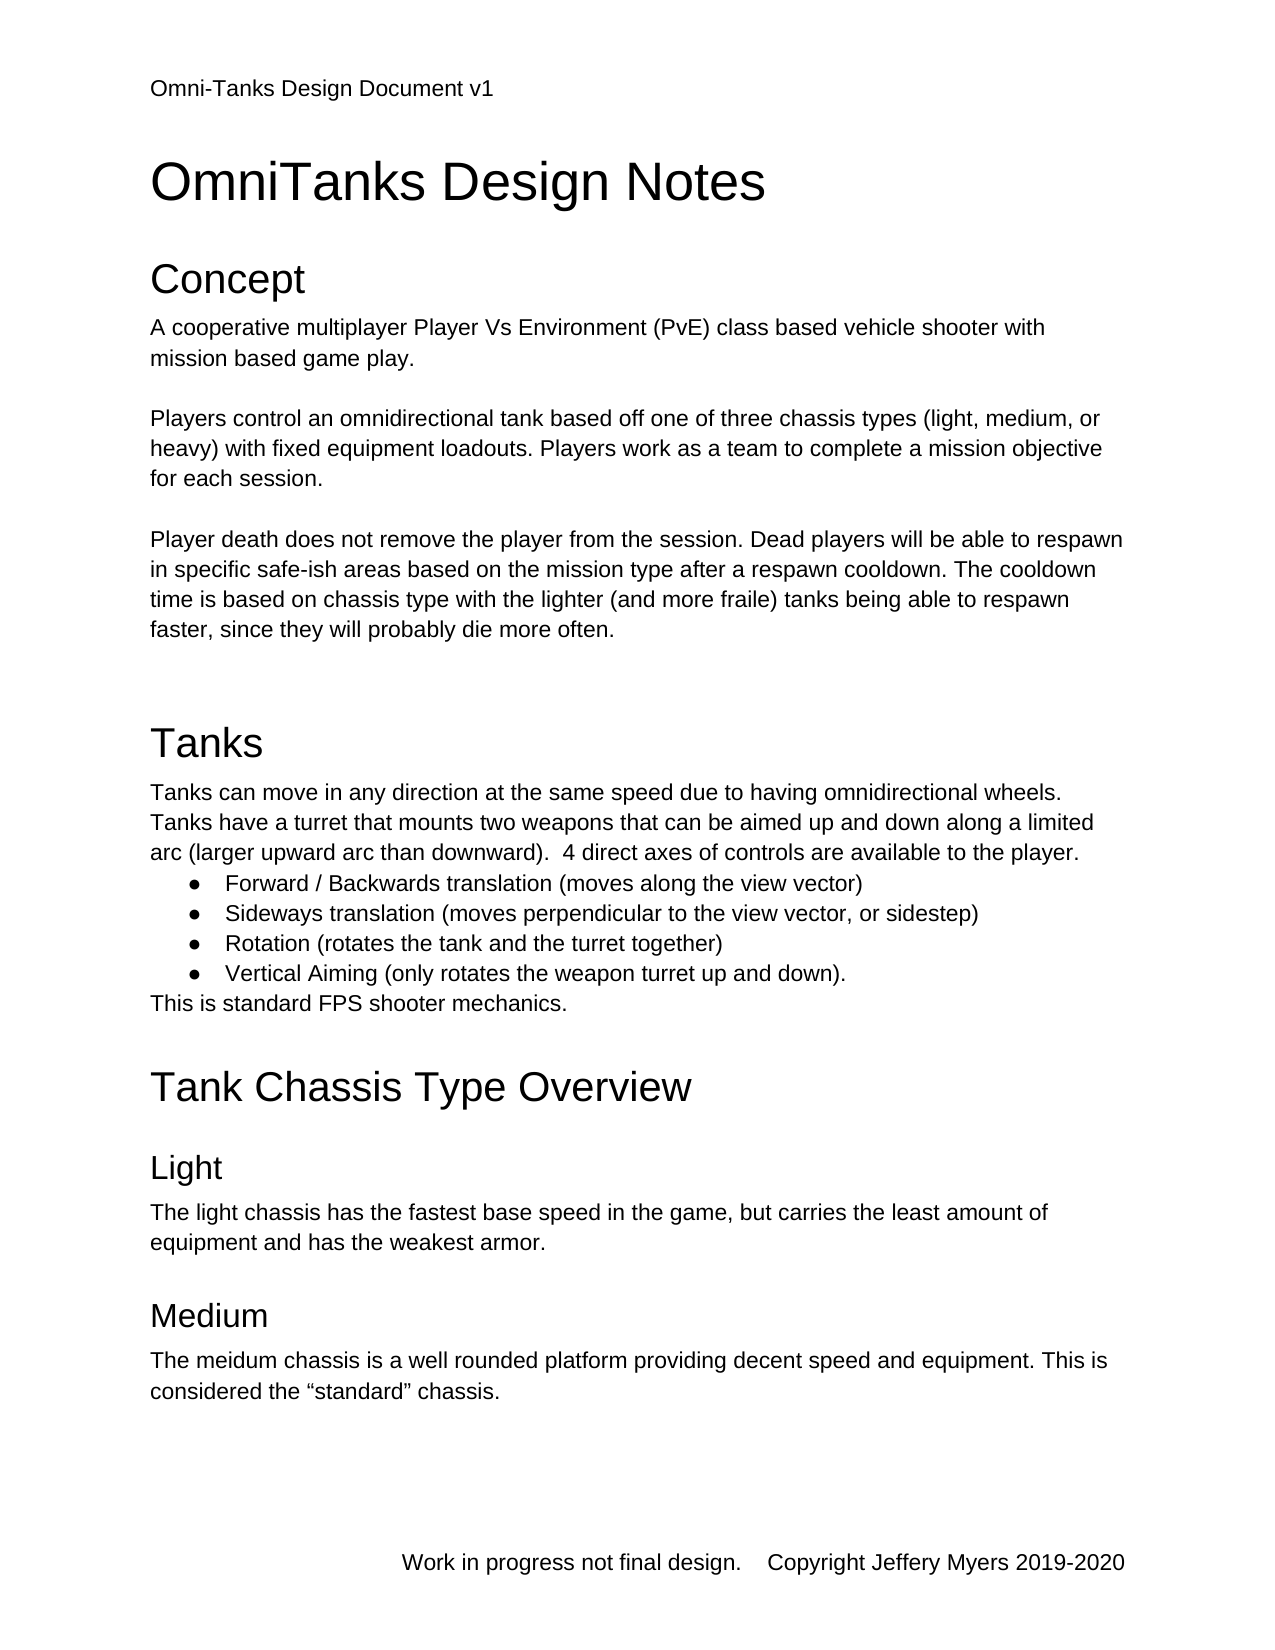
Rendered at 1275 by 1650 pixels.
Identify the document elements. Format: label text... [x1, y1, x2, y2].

text A cooperative multiplayer Player Vs Environment (PvE) class based vehicle shooter with mission based game play. [150, 314, 1125, 371]
subtitle Concept [150, 254, 1125, 302]
title OmniTanks Design Notes [150, 150, 1125, 212]
list Sideways translation (moves perpendicular to the view vector, or sidestep) [187, 900, 1125, 926]
text The meidum chassis is a well rounded platform providing decent speed and equipment. This is considered the “standard” chassis. [150, 1347, 1125, 1404]
text Tanks can move in any direction at the same speed due to having omnidirectional wheels. Tanks have a turret that mounts two weapons that can be aimed up and down along a limited arc (larger upward arc than downward). 4 direct axes of controls are available to the player. [150, 779, 1125, 866]
list Rotation (rotates the tank and the turret together) [187, 930, 1125, 956]
subtitle Light [150, 1148, 1125, 1186]
text The light chassis has the fastest base speed in the game, but carries the least amount of equipment and has the weakest armor. [150, 1199, 1125, 1255]
text Player death does not remove the player from the session. Dead players will be able to respawn in specific safe-ish areas based on the mission type after a respawn cooldown. The cooldown time is based on chassis type with the lighter (and more fraile) tanks being able to respawn faster, since they will probably die more often. [150, 526, 1125, 643]
list Vertical Aiming (only rotates the weapon turret up and down). [187, 960, 1125, 987]
text This is standard FPS shooter mechanics. [150, 990, 1125, 1017]
subtitle Medium [150, 1297, 1125, 1335]
subtitle Tank Chassis Type Overview [150, 1062, 1125, 1110]
list Forward / Backwards translation (moves along the view vector) [187, 869, 1125, 896]
subtitle Tanks [150, 718, 1125, 766]
text Players control an omnidirectional tank based off one of three chassis types (light, medium, or heavy) with fixed equipment loadouts. Players work as a team to complete a mission objective for each session. [150, 405, 1125, 492]
